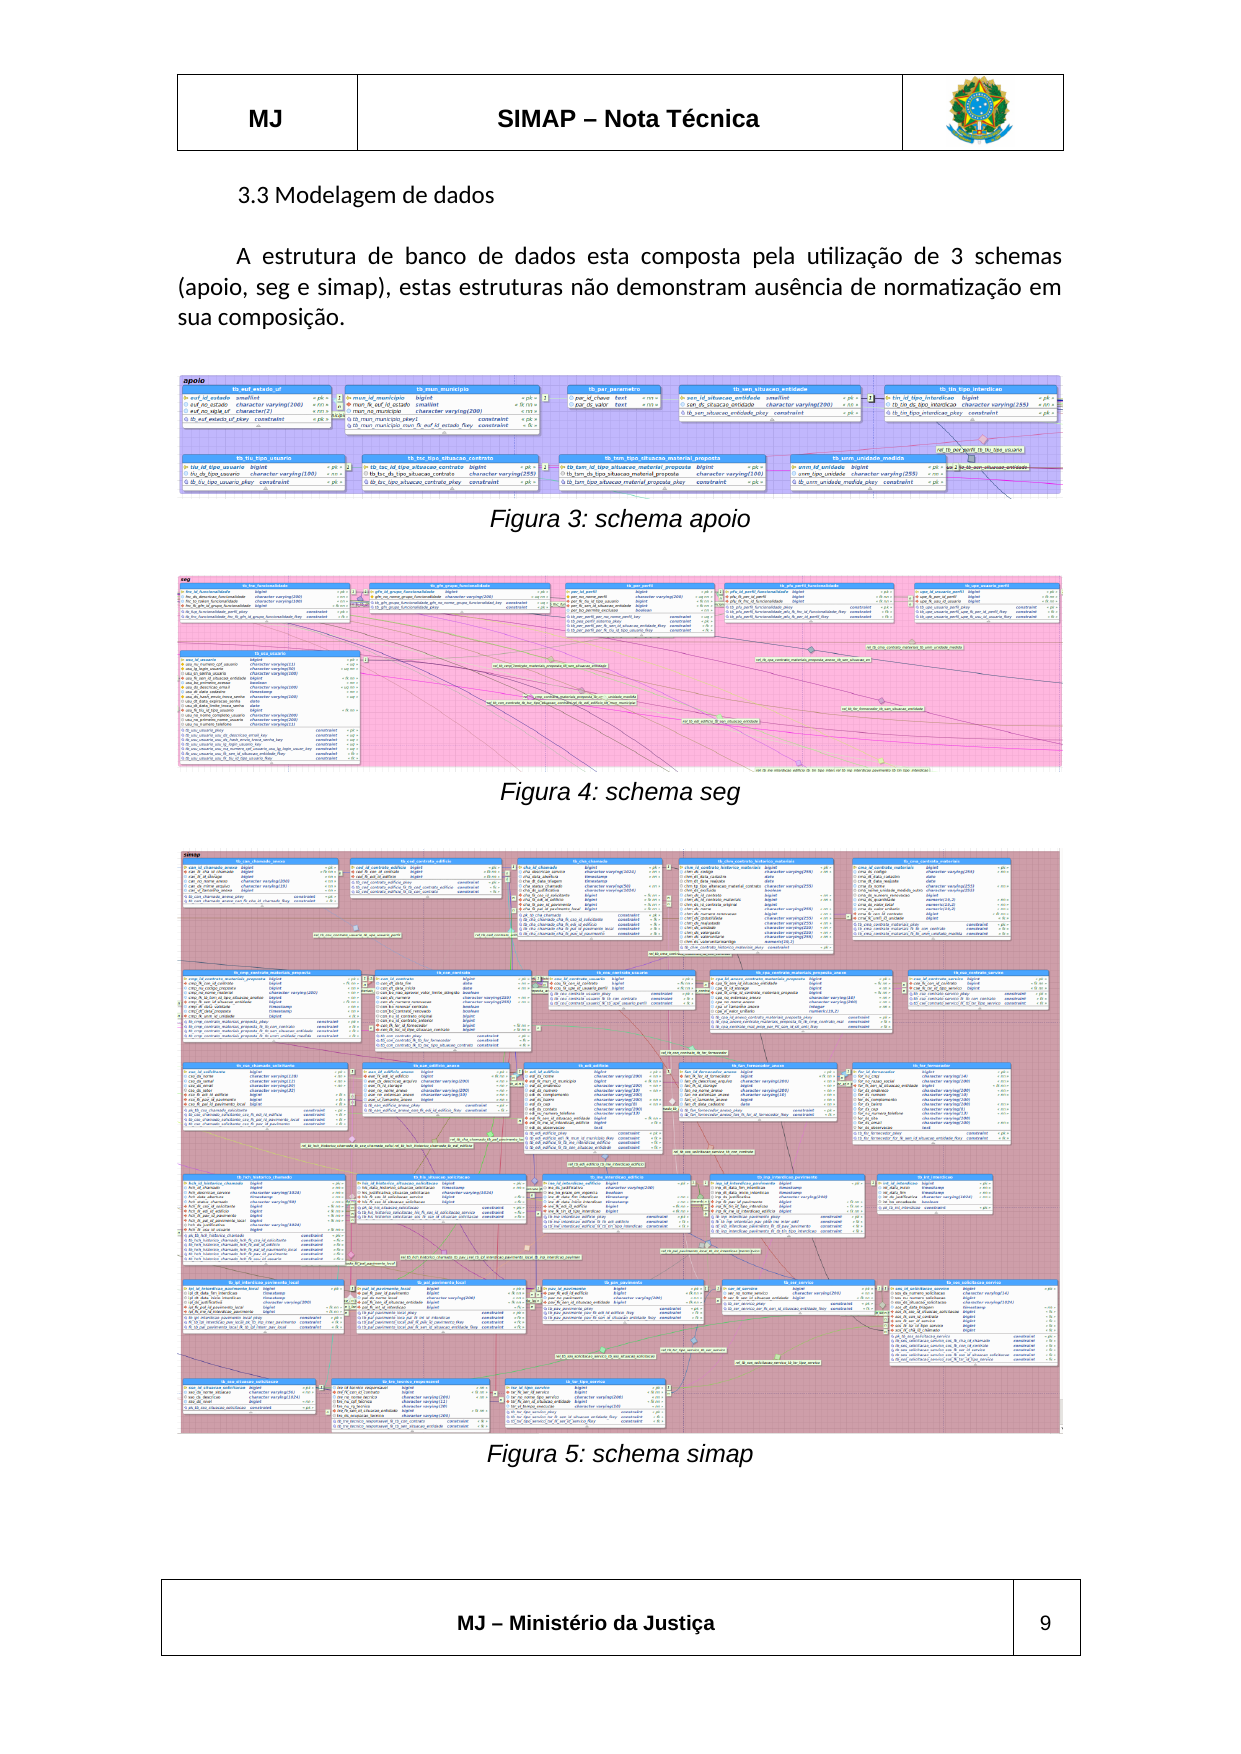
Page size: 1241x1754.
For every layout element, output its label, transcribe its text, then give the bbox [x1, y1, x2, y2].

text A estrutura de banco de dados esta composta pela utilização de 3 schemas (apoio, seg e simap), estas estruturas não demonstram ausência de normatização em sua composição. [345, 301, 1063, 332]
text Figura 4: schema seg [177, 772, 1063, 805]
text Figura 3: schema apoio [177, 499, 1063, 533]
picture [177, 375, 1063, 499]
picture [177, 575, 1063, 772]
text Figura 5: schema simap [177, 1434, 1063, 1468]
picture [944, 75, 1020, 149]
subtitle 3.3 Modelagem de dados [494, 179, 1063, 210]
picture [177, 848, 1063, 1434]
subtitle 3.3 Modelagem de dados [177, 179, 237, 210]
